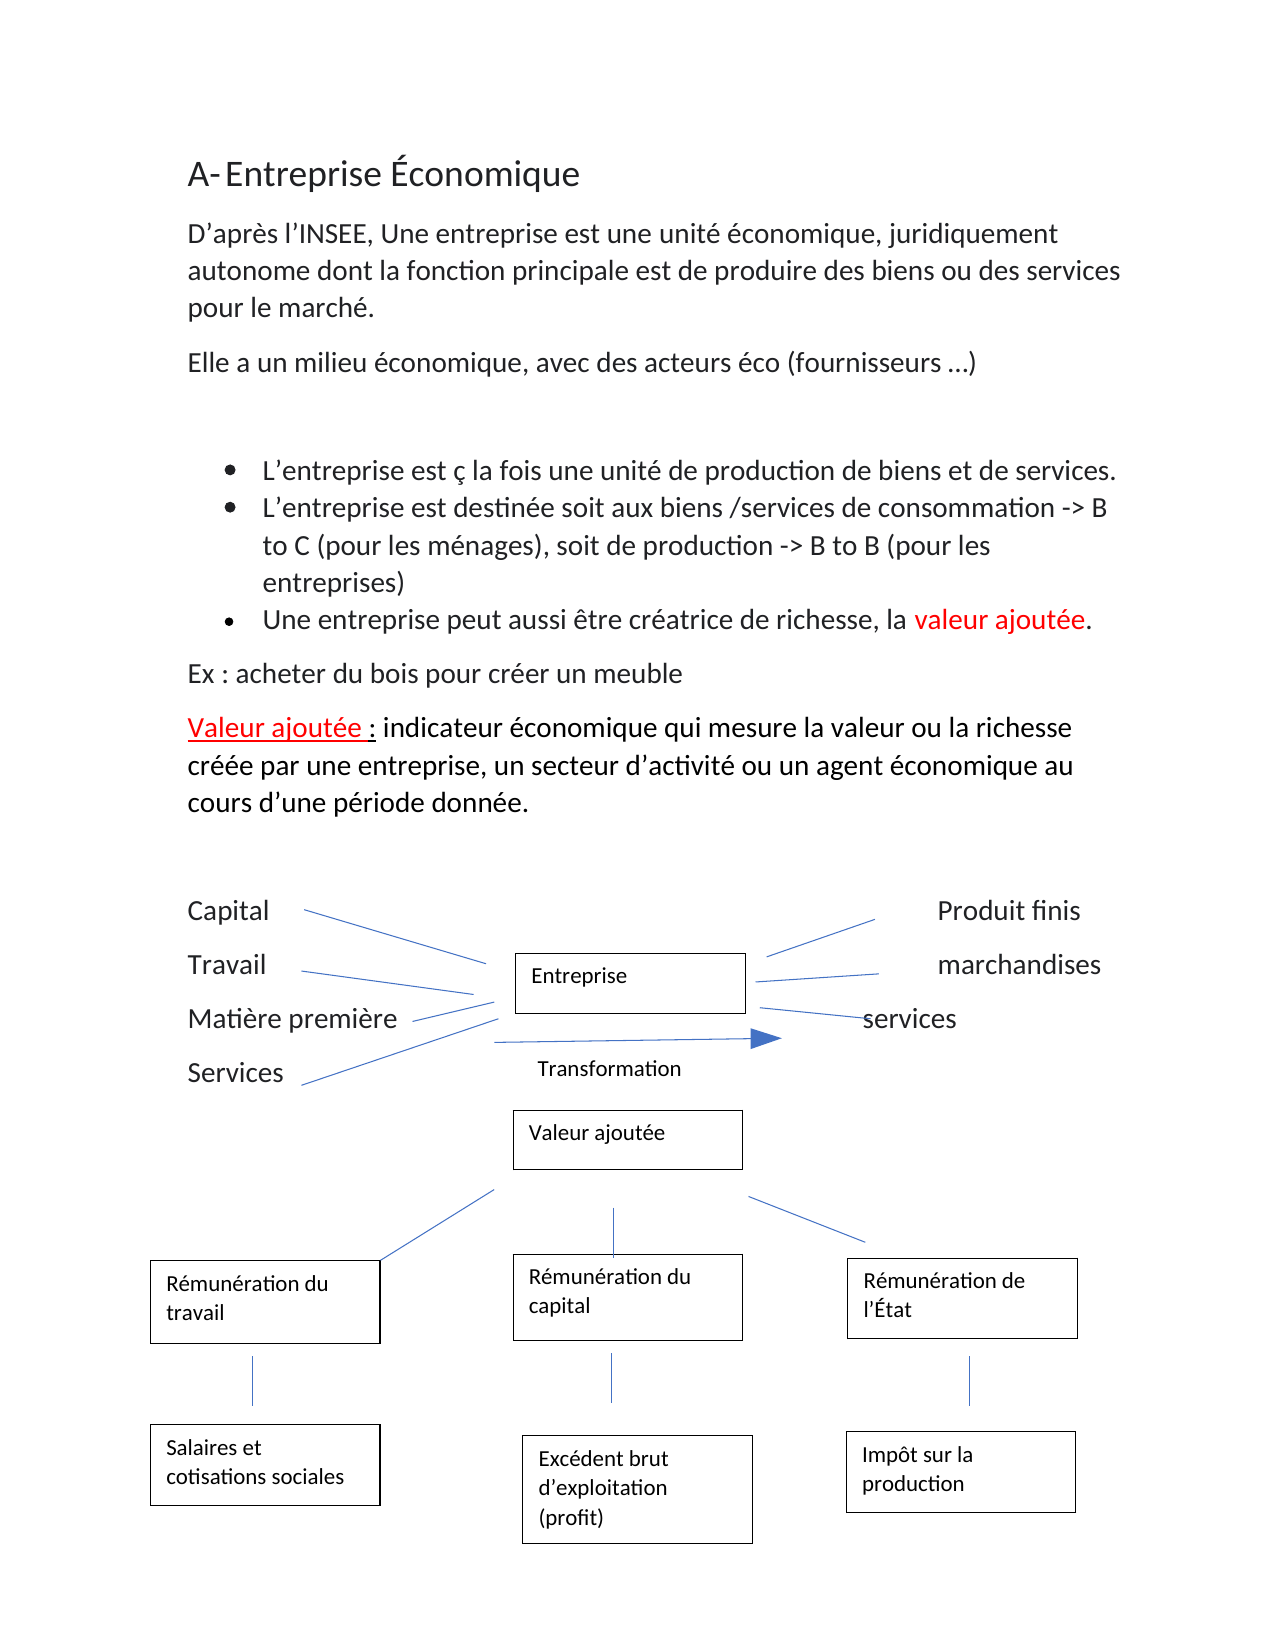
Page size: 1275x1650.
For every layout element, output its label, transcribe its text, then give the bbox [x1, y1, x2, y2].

text Rémunération de l’État [863, 1266, 1062, 1323]
text Travail marchandises [516, 954, 745, 1013]
text Valeur ajoutée : indicateur économique qui mesure la valeur ou la richesse créée par une entreprise, un secteur d’activité ou un agent économique au cours d’une période donnée. [187, 709, 1125, 820]
text [522, 1047, 753, 1107]
text [514, 1111, 742, 1169]
list Entreprise Économique [187, 150, 1125, 196]
text D’après l’INSEE, Une entreprise est une unité économique, juridiquement autonome dont la fonction principale est de produire des biens ou des services pour le marché. [187, 215, 1125, 325]
text Valeur ajoutée [528, 1118, 727, 1146]
text Salaires et cotisations sociales [166, 1433, 364, 1490]
text Services [187, 1054, 522, 1090]
list Une entreprise peut aussi être créatrice de richesse, la valeur ajoutée. [225, 601, 1125, 637]
list L’entreprise est destinée soit aux biens /services de consommation -> B to C (pour les ménages), soit de production -> B to B (pour les entreprises) [225, 489, 1125, 599]
text Rémunération du capital [528, 1262, 727, 1319]
text Travail marchandises [187, 946, 1125, 982]
text Matière première services [187, 1001, 1125, 1036]
list L’entreprise est ç la fois une unité de production de biens et de services. [225, 452, 1125, 487]
text Rémunération du travail [166, 1269, 364, 1326]
text [753, 1054, 1125, 1090]
text Entreprise [531, 962, 730, 989]
text Elle a un milieu économique, avec des acteurs éco (fournisseurs …) [187, 344, 1125, 379]
text Ex : acheter du bois pour créer un meuble [187, 655, 1125, 691]
text Impôt sur la production [862, 1440, 1060, 1497]
text Excédent brut d’exploitation (profit) [538, 1444, 737, 1531]
text Transformation [537, 1054, 738, 1082]
text Capital Produit finis [187, 892, 1125, 928]
